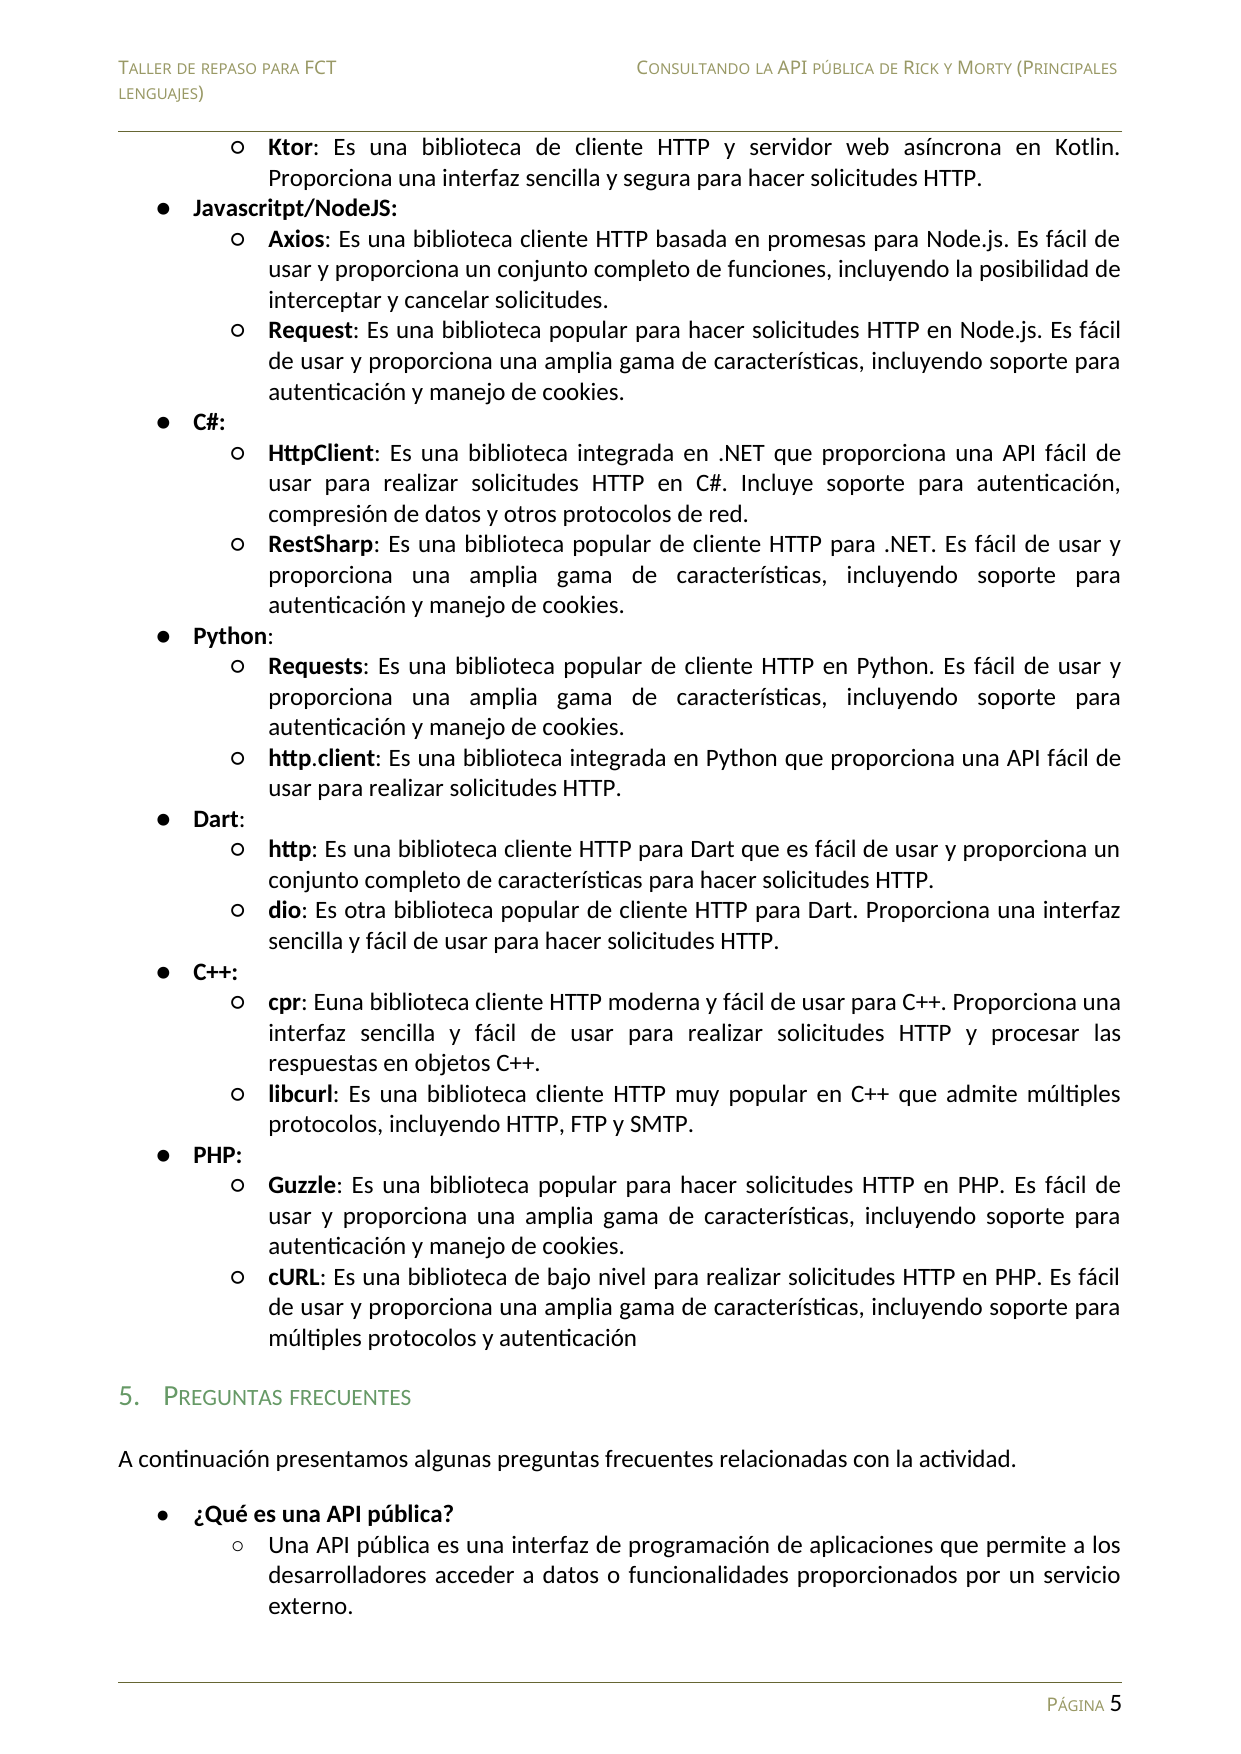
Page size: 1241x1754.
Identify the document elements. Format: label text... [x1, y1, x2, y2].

list dio: Es otra biblioteca popular de cliente HTTP para Dart. Proporciona una interfaz sencilla y fácil de usar para hacer solicitudes HTTP. [231, 894, 1122, 956]
list HttpClient: Es una biblioteca integrada en .NET que proporciona una API fácil de usar para realizar solicitudes HTTP en C#. Incluye soporte para autenticación, compresión de datos y otros protocolos de red. [231, 437, 1122, 528]
list Request: Es una biblioteca popular para hacer solicitudes HTTP en Node.js. Es fácil de usar y proporciona una amplia gama de características, incluyendo soporte para autenticación y manejo de cookies. [231, 315, 1122, 406]
list Dart: [156, 803, 1122, 833]
list Python: [156, 620, 1122, 650]
list cURL: Es una biblioteca de bajo nivel para realizar solicitudes HTTP en PHP. Es fácil de usar y proporciona una amplia gama de características, incluyendo soporte para múltiples protocolos y autenticación [231, 1261, 1122, 1352]
list http: Es una biblioteca cliente HTTP para Dart que es fácil de usar y proporciona un conjunto completo de características para hacer solicitudes HTTP. [231, 833, 1122, 894]
list libcurl: Es una biblioteca cliente HTTP muy popular en C++ que admite múltiples protocolos, incluyendo HTTP, FTP y SMTP. [231, 1078, 1122, 1139]
list ¿Qué es una API pública? [156, 1498, 1122, 1529]
list C++: [156, 956, 1122, 986]
list Ktor: Es una biblioteca de cliente HTTP y servidor web asíncrona en Kotlin. Proporciona una interfaz sencilla y segura para hacer solicitudes HTTP. [231, 132, 1122, 193]
list Una API pública es una interfaz de programación de aplicaciones que permite a los desarrolladores acceder a datos o funcionalidades proporcionados por un servicio externo. [231, 1529, 1122, 1621]
list PHP: [156, 1139, 1122, 1169]
text A continuación presentamos algunas preguntas frecuentes relacionadas con la actividad. [118, 1443, 1122, 1473]
list Guzzle: Es una biblioteca popular para hacer solicitudes HTTP en PHP. Es fácil de usar y proporciona una amplia gama de características, incluyendo soporte para autenticación y manejo de cookies. [231, 1169, 1122, 1261]
list Requests: Es una biblioteca popular de cliente HTTP en Python. Es fácil de usar y proporciona una amplia gama de características, incluyendo soporte para autenticación y manejo de cookies. [231, 650, 1122, 742]
list Javascritpt/NodeJS: [156, 193, 1122, 223]
list Axios: Es una biblioteca cliente HTTP basada en promesas para Node.js. Es fácil de usar y proporciona un conjunto completo de funciones, incluyendo la posibilidad de interceptar y cancelar solicitudes. [231, 223, 1122, 315]
list http.client: Es una biblioteca integrada en Python que proporciona una API fácil de usar para realizar solicitudes HTTP. [231, 742, 1122, 803]
list C#: [156, 406, 1122, 437]
list cpr: Euna biblioteca cliente HTTP moderna y fácil de usar para C++. Proporciona una interfaz sencilla y fácil de usar para realizar solicitudes HTTP y procesar las respuestas en objetos C++. [231, 986, 1122, 1078]
list RestSharp: Es una biblioteca popular de cliente HTTP para .NET. Es fácil de usar y proporciona una amplia gama de características, incluyendo soporte para autenticación y manejo de cookies. [231, 528, 1122, 620]
subtitle Preguntas frecuentes [118, 1377, 1122, 1413]
